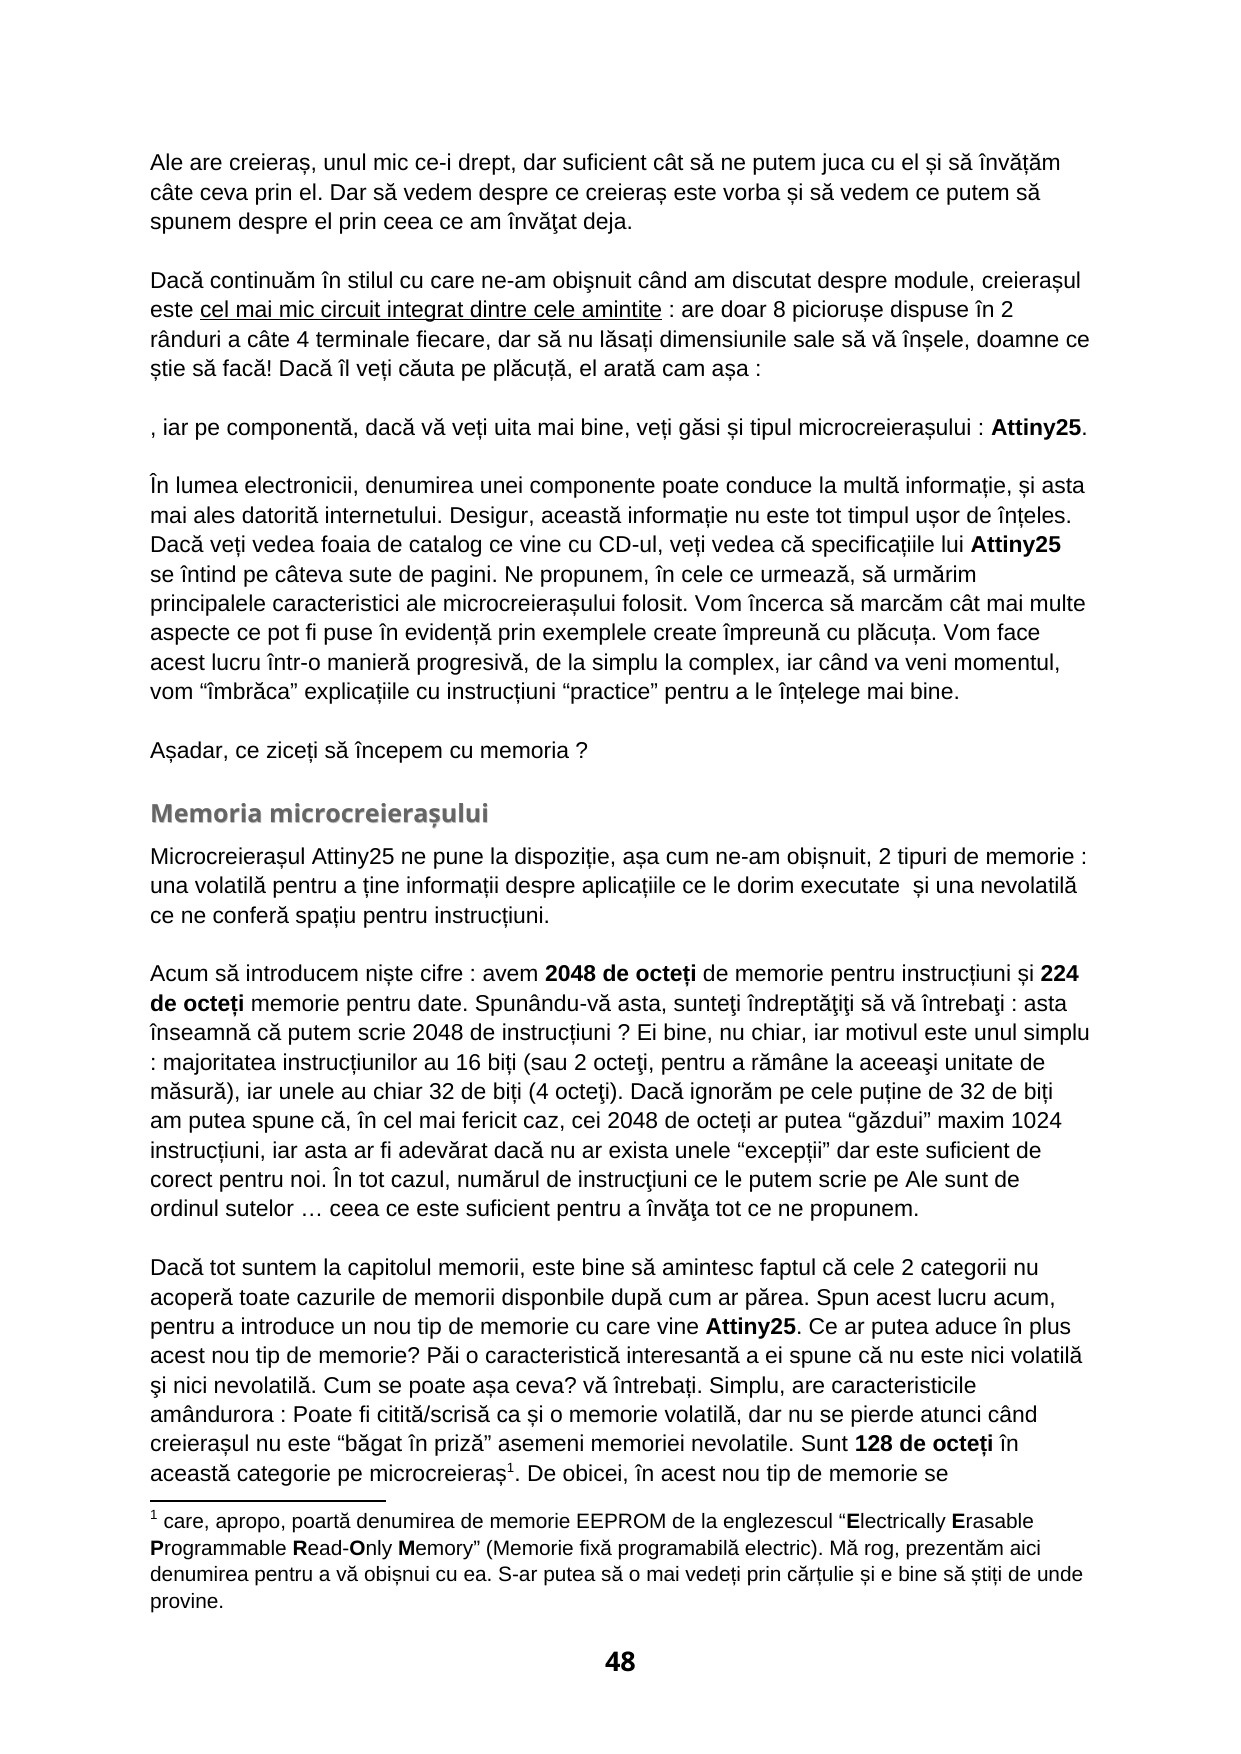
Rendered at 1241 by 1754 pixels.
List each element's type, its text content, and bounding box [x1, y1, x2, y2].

subtitle Memoria microcreierașului [150, 796, 1091, 830]
text Ale are creieraș, unul mic ce-i drept, dar suficient cât să ne putem juca cu el și să învățăm câte ceva prin el. Dar să vedem despre ce creieraș este vorba și să vedem ce putem să spunem despre el prin ceea ce am învăţat deja. [150, 150, 1091, 234]
text Microcreierașul Attiny25 ne pune la dispoziție, așa cum ne-am obișnuit, 2 tipuri de memorie : una volatilă pentru a ține informații despre aplicațiile ce le dorim executate și una nevolatilă ce ne conferă spațiu pentru instrucțiuni. [150, 843, 1091, 928]
text Dacă continuăm în stilul cu care ne-am obişnuit când am discutat despre module, creierașul este cel mai mic circuit integrat dintre cele amintite : are doar 8 piciorușe dispuse în 2 rânduri a câte 4 terminale fiecare, dar să nu lăsați dimensiunile sale să vă înșele, doamne ce știe să facă! Dacă îl veți căuta pe plăcuță, el arată cam așa : [150, 267, 1091, 381]
text Așadar, ce ziceți să începem cu memoria ? [150, 737, 1091, 763]
text Acum să introducem niște cifre : avem 2048 de octeți de memorie pentru instrucțiuni și 224 de octeți memorie pentru date. Spunându-vă asta, sunteţi îndreptăţiţi să vă întrebaţi : asta înseamnă că putem scrie 2048 de instrucțiuni ? Ei bine, nu chiar, iar motivul este unul simplu : majoritatea instrucțiunilor au 16 biți (sau 2 octeţi, pentru a rămâne la aceeaşi unitate de măsură), iar unele au chiar 32 de biți (4 octeţi). Dacă ignorăm pe cele puține de 32 de biți am putea spune că, în cel mai fericit caz, cei 2048 de octeți ar putea “găzdui” maxim 1024 instrucțiuni, iar asta ar fi adevărat dacă nu ar exista unele “excepții” dar este suficient de corect pentru noi. În tot cazul, numărul de instrucţiuni ce le putem scrie pe Ale sunt de ordinul sutelor … ceea ce este suficient pentru a învăţa tot ce ne propunem. [150, 961, 1091, 1222]
text Dacă tot suntem la capitolul memorii, este bine să amintesc faptul că cele 2 categorii nu acoperă toate cazurile de memorii disponbile după cum ar părea. Spun acest lucru acum, pentru a introduce un nou tip de memorie cu care vine Attiny25. Ce ar putea aduce în plus acest nou tip de memorie? Păi o caracteristică interesantă a ei spune că nu este nici volatilă şi nici nevolatilă. Cum se poate așa ceva? vă întrebați. Simplu, are caracteristicile amândurora : Poate fi citită/scrisă ca și o memorie volatilă, dar nu se pierde atunci când creierașul nu este “băgat în priză” asemeni memoriei nevolatile. Sunt 128 de octeți în această categorie pe microcreieraș. De obicei, în acest nou tip de memorie se [150, 1255, 1091, 1486]
text care, apropo, poartă denumirea de memorie EEPROM de la englezescul “Electrically Erasable Programmable Read-Only Memory” (Memorie fixă programabilă electric). Mă rog, prezentăm aici denumirea pentru a vă obișnui cu ea. S-ar putea să o mai vedeți prin cărțulie și e bine să știți de unde provine. [150, 1507, 1091, 1613]
text , iar pe componentă, dacă vă veți uita mai bine, veți găsi și tipul microcreierașului : Attiny25. [150, 414, 1091, 440]
text În lumea electronicii, denumirea unei componente poate conduce la multă informație, și asta mai ales datorită internetului. Desigur, această informație nu este tot timpul ușor de înțeles. Dacă veți vedea foaia de catalog ce vine cu CD-ul, veți vedea că specificațiile lui Attiny25 se întind pe câteva sute de pagini. Ne propunem, în cele ce urmează, să urmărim principalele caracteristici ale microcreierașului folosit. Vom încerca să marcăm cât mai multe aspecte ce pot fi puse în evidență prin exemplele create împreună cu plăcuța. Vom face acest lucru într-o manieră progresivă, de la simplu la complex, iar când va veni momentul, vom “îmbrăca” explicațiile cu instrucțiuni “practice” pentru a le înțelege mai bine. [150, 473, 1091, 704]
